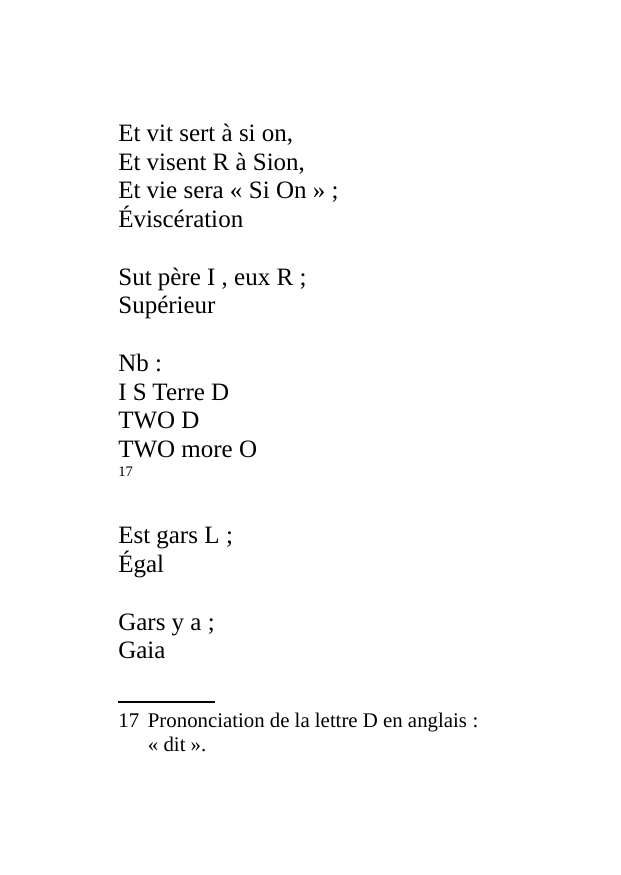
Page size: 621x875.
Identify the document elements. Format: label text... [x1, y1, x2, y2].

text Prononciation de la lettre D en anglais : « dit ». [118, 708, 502, 756]
text Supérieur [118, 291, 502, 319]
text Gars y a ; [118, 607, 502, 636]
text Égal [118, 549, 502, 578]
text Nb : [118, 348, 502, 377]
text TWO more O [118, 434, 502, 463]
text Gaia [118, 636, 502, 664]
text Et vie sera « Si On » ; [118, 176, 502, 204]
text Et visent R à Sion, [118, 147, 502, 176]
text Sut père I , eux R ; [118, 262, 502, 291]
text Est gars L ; [118, 521, 502, 549]
text Éviscération [118, 204, 502, 233]
text I S Terre D [118, 377, 502, 406]
text Et vit sert à si on, [118, 118, 502, 147]
text TWO D [118, 406, 502, 434]
